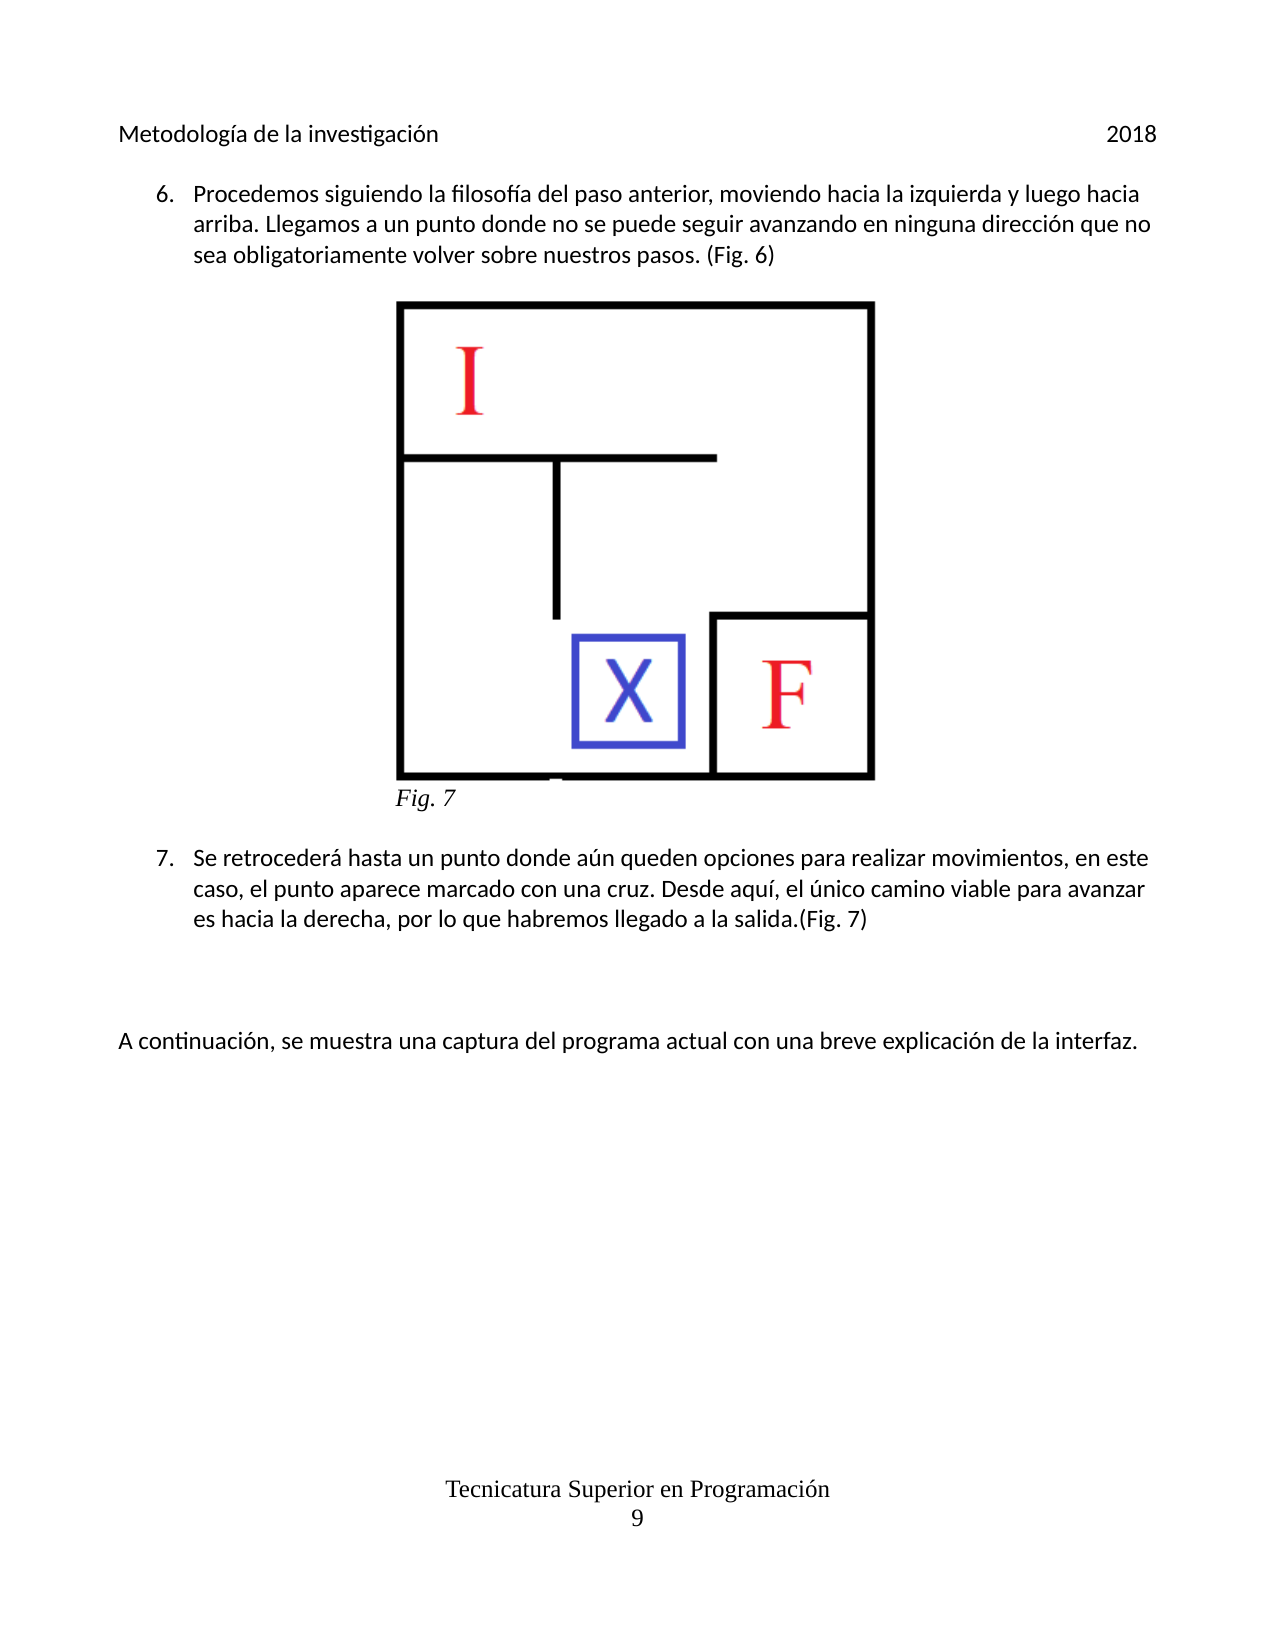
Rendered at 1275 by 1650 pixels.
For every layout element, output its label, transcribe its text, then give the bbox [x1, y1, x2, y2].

list Se retrocederá hasta un punto donde aún queden opciones para realizar movimientos, en este caso, el punto aparece marcado con una cruz. Desde aquí, el único camino viable para avanzar es hacia la derecha, por lo que habremos llegado a la salida.(Fig. 7) [156, 842, 1157, 934]
list Procedemos siguiendo la filosofía del paso anterior, moviendo hacia la izquierda y luego hacia arriba. Llegamos a un punto donde no se puede seguir avanzando en ninguna dirección que no sea obligatoriamente volver sobre nuestros pasos. (Fig. 6) [156, 178, 1157, 270]
text A continuación, se muestra una captura del programa actual con una breve explicación de la interfaz. [118, 1026, 1157, 1056]
text Fig. 7 [395, 784, 880, 812]
